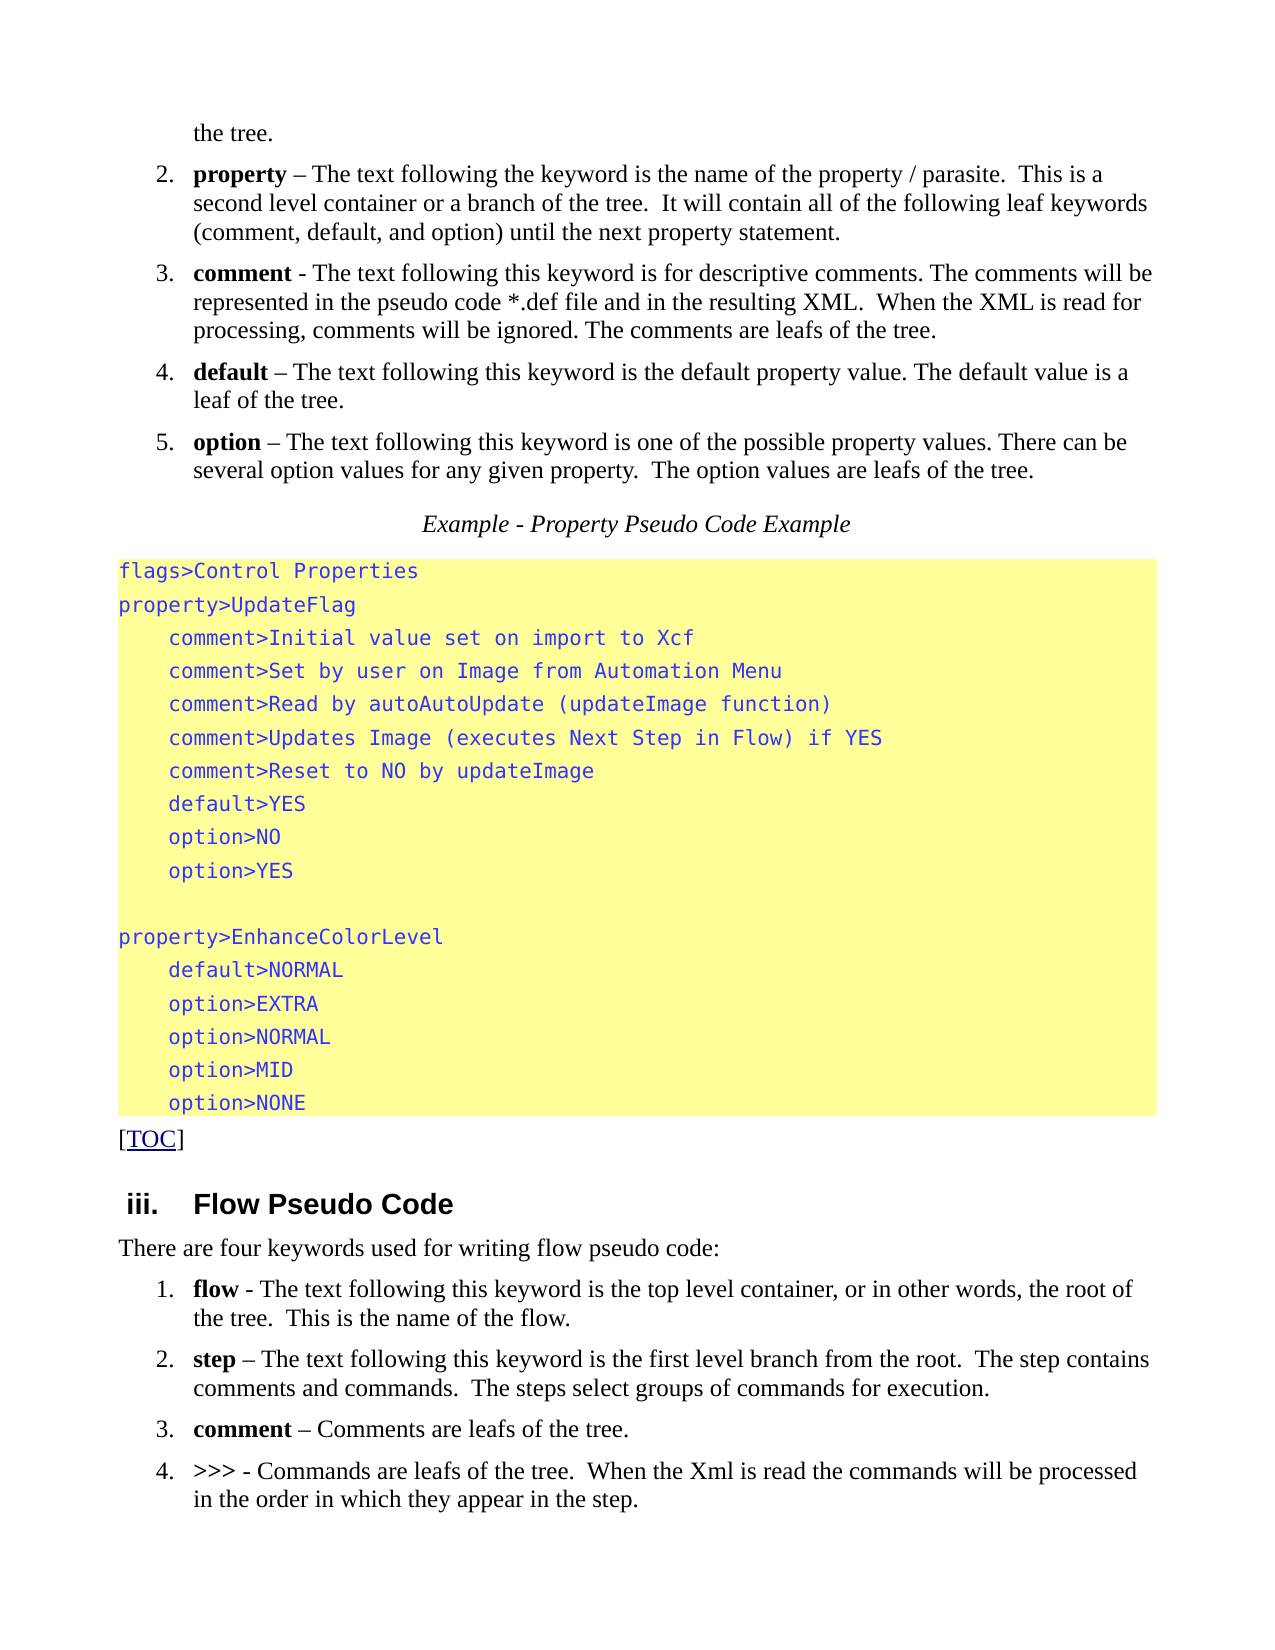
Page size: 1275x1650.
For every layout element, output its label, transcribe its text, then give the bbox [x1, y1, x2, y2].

list flow - The text following this keyword is the top level container, or in other words, the root of the tree. This is the name of the flow. [156, 1274, 1157, 1332]
text comment>Initial value set on import to Xcf [118, 626, 1157, 650]
text option>NO [118, 825, 1157, 850]
text [TOC] [118, 1124, 1157, 1153]
list the tree. [156, 118, 1157, 147]
list option – The text following this keyword is one of the possible property values. There can be several option values for any given property. The option values are leafs of the tree. [156, 427, 1157, 484]
text default>NORMAL [118, 958, 1157, 983]
text comment>Reset to NO by updateImage [118, 759, 1157, 783]
list default – The text following this keyword is the default property value. The default value is a leaf of the tree. [156, 357, 1157, 414]
text option>MID [118, 1058, 1157, 1082]
list >>> - Commands are leafs of the tree. When the Xml is read the commands will be processed in the order in which they appear in the step. [156, 1456, 1157, 1513]
text option>EXTRA [118, 992, 1157, 1016]
list comment – Comments are leafs of the tree. [156, 1414, 1157, 1443]
text option>NORMAL [118, 1025, 1157, 1049]
text option>NONE [118, 1091, 1157, 1116]
text Example - Property Pseudo Code Example [118, 509, 1157, 538]
list property – The text following the keyword is the name of the property / parasite. This is a second level container or a branch of the tree. It will contain all of the following leaf keywords (comment, default, and option) until the next property statement. [156, 159, 1157, 246]
list comment - The text following this keyword is for descriptive comments. The comments will be represented in the pseudo code *.def file and in the resulting XML. When the XML is read for processing, comments will be ignored. The comments are leafs of the tree. [156, 258, 1157, 344]
text property>UpdateFlag [118, 593, 1157, 617]
text option>YES [118, 859, 1157, 883]
text There are four keywords used for writing flow pseudo code: [118, 1233, 1157, 1262]
text flags>Control Properties [118, 559, 1157, 584]
text property>EnhanceColorLevel [118, 925, 1157, 949]
text default>YES [118, 792, 1157, 816]
text comment>Set by user on Image from Automation Menu [118, 659, 1157, 683]
text comment>Updates Image (executes Next Step in Flow) if YES [118, 726, 1157, 750]
text comment>Read by autoAutoUpdate (updateImage function) [118, 692, 1157, 717]
list step – The text following this keyword is the first level branch from the root. The step contains comments and commands. The steps select groups of commands for execution. [156, 1344, 1157, 1402]
subtitle Flow Pseudo Code [118, 1187, 1157, 1221]
